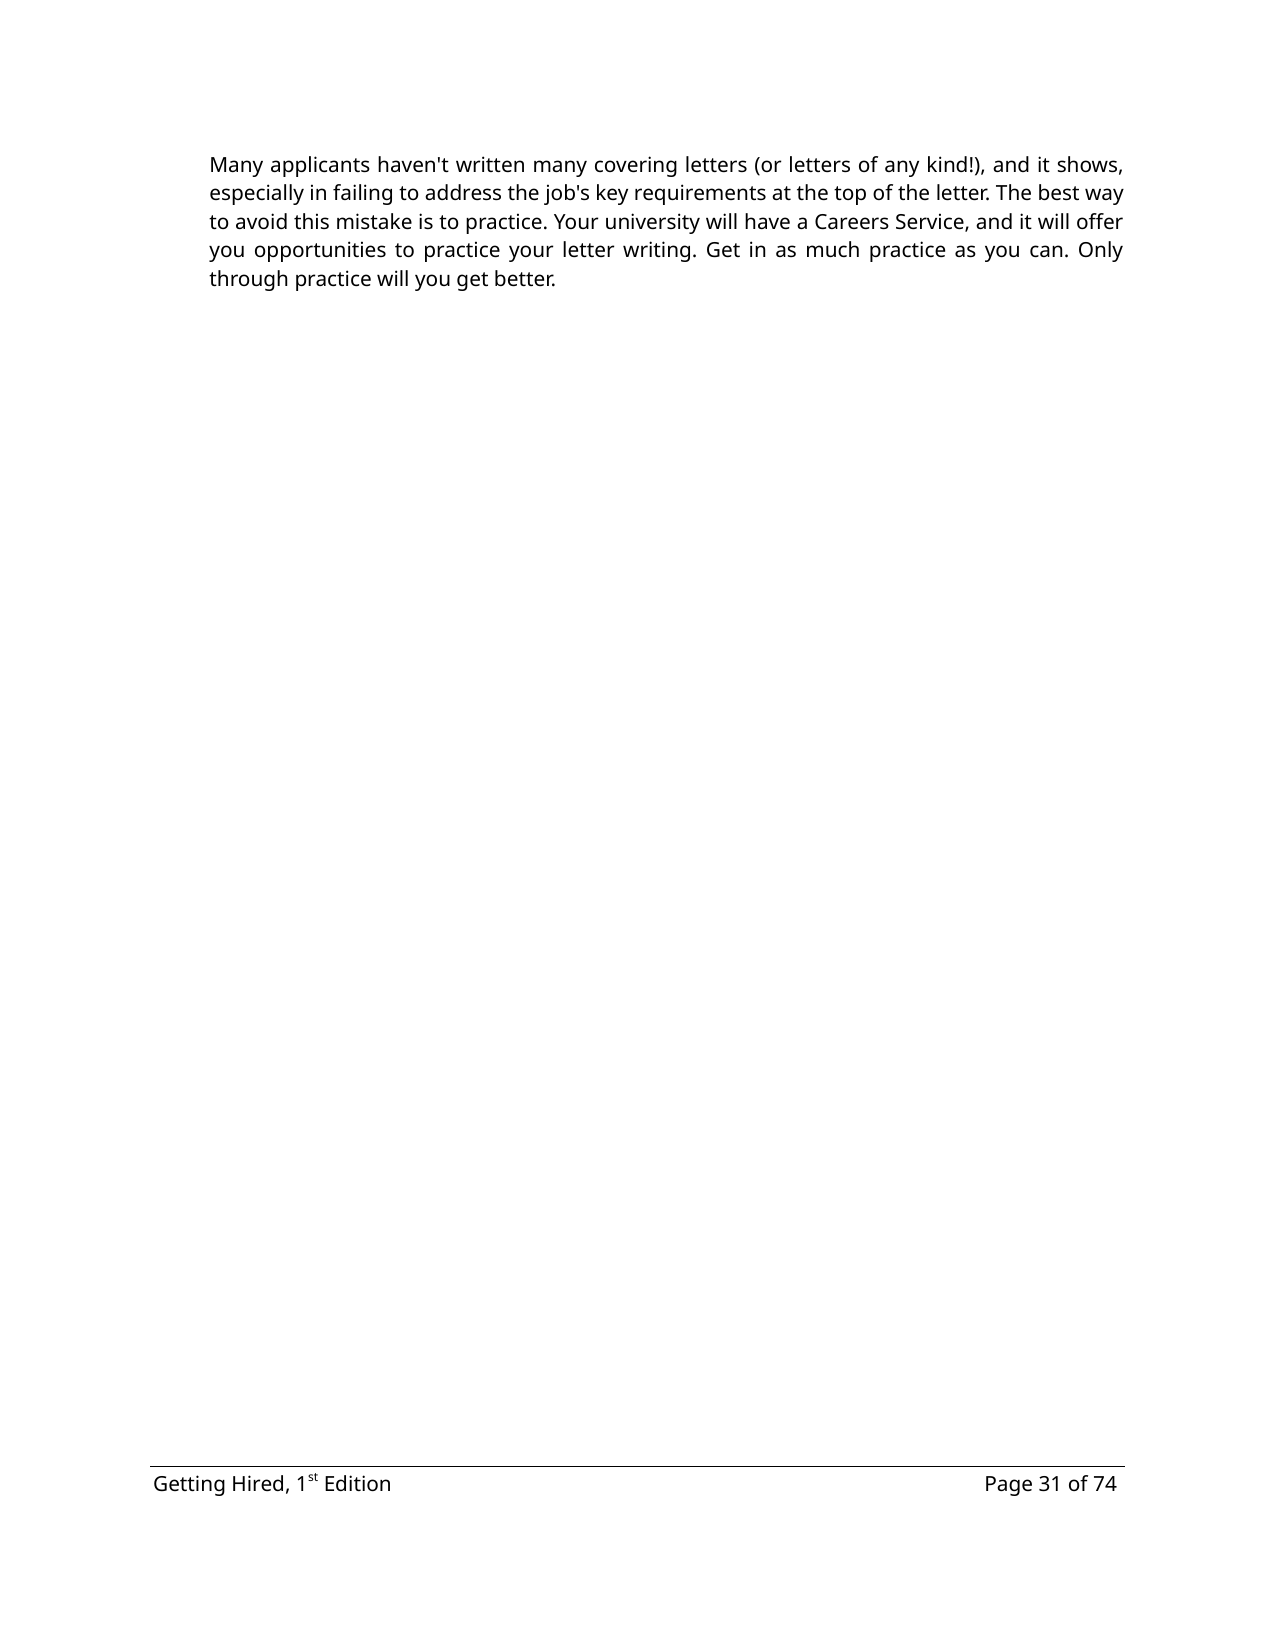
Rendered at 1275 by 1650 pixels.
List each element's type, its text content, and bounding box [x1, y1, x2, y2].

text Many applicants haven't written many covering letters (or letters of any kind!), and it shows, especially in failing to address the job's key requirements at the top of the letter. The best way to avoid this mistake is to practice. Your university will have a Careers Service, and it will offer you opportunities to practice your letter writing. Get in as much practice as you can. Only through practice will you get better. [209, 150, 1125, 292]
